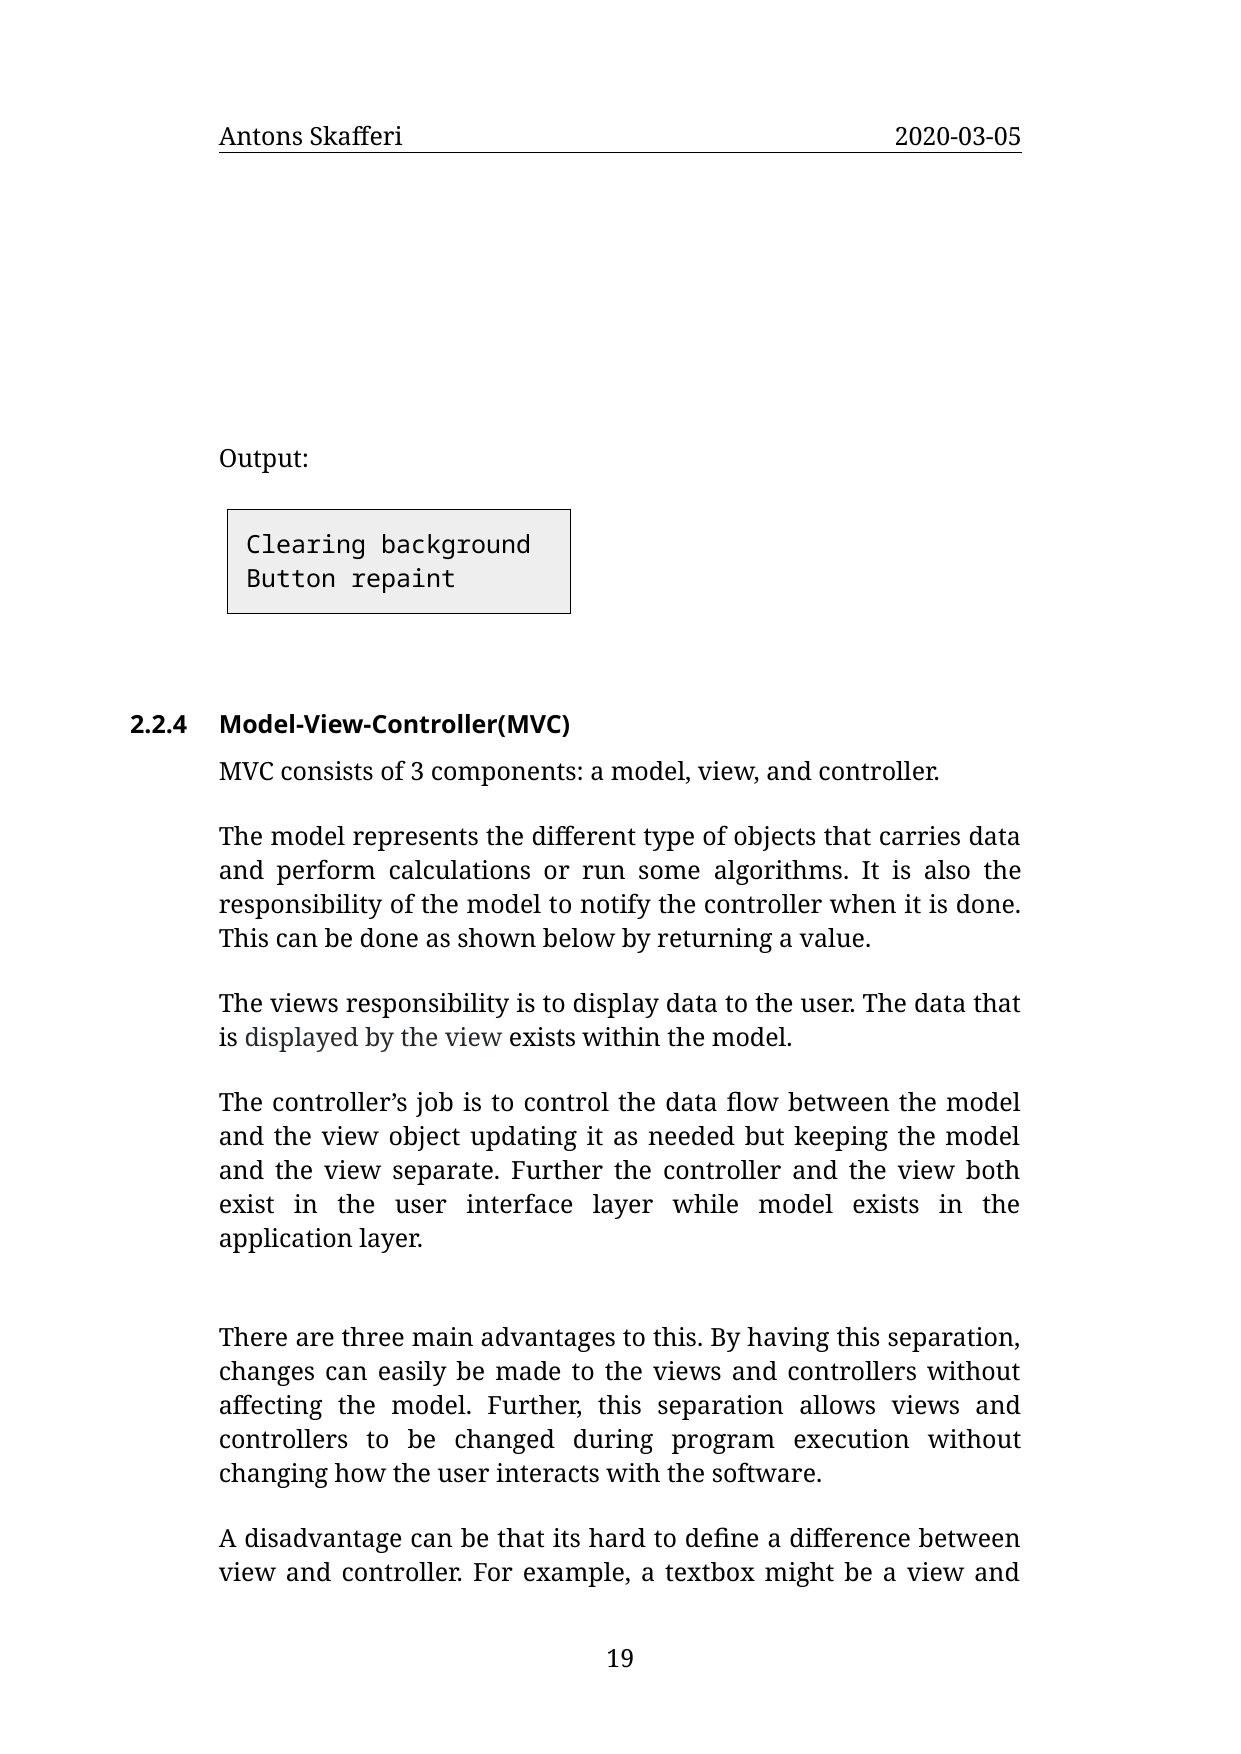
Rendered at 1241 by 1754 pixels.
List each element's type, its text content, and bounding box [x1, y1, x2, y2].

text Output: [218, 441, 1022, 475]
text The controller’s job is to control the data flow between the model and the view object updating it as needed but keeping the model and the view separate. Further the controller and the view both exist in the user interface layer while model exists in the application layer. [218, 1084, 1022, 1254]
subtitle Model-View-Controller(MVC) [130, 707, 1022, 741]
text The model represents the different type of objects that carries data and perform calculations or run some algorithms. It is also the responsibility of the model to notify the controller when it is done. This can be done as shown below by returning a value. [218, 818, 1022, 955]
text A disadvantage can be that its hard to define a difference between view and controller. For example, a textbox might be a view and [218, 1520, 1022, 1588]
text There are three main advantages to this. By having this separation, changes can easily be made to the views and controllers without affecting the model. Further, this separation allows views and controllers to be changed during program execution without changing how the user interacts with the software. [218, 1285, 1022, 1490]
text The views responsibility is to display data to the user. The data that is displayed by the view exists within the model. [218, 985, 1022, 1053]
text MVC consists of 3 components: a model, view, and controller. [218, 754, 1022, 788]
